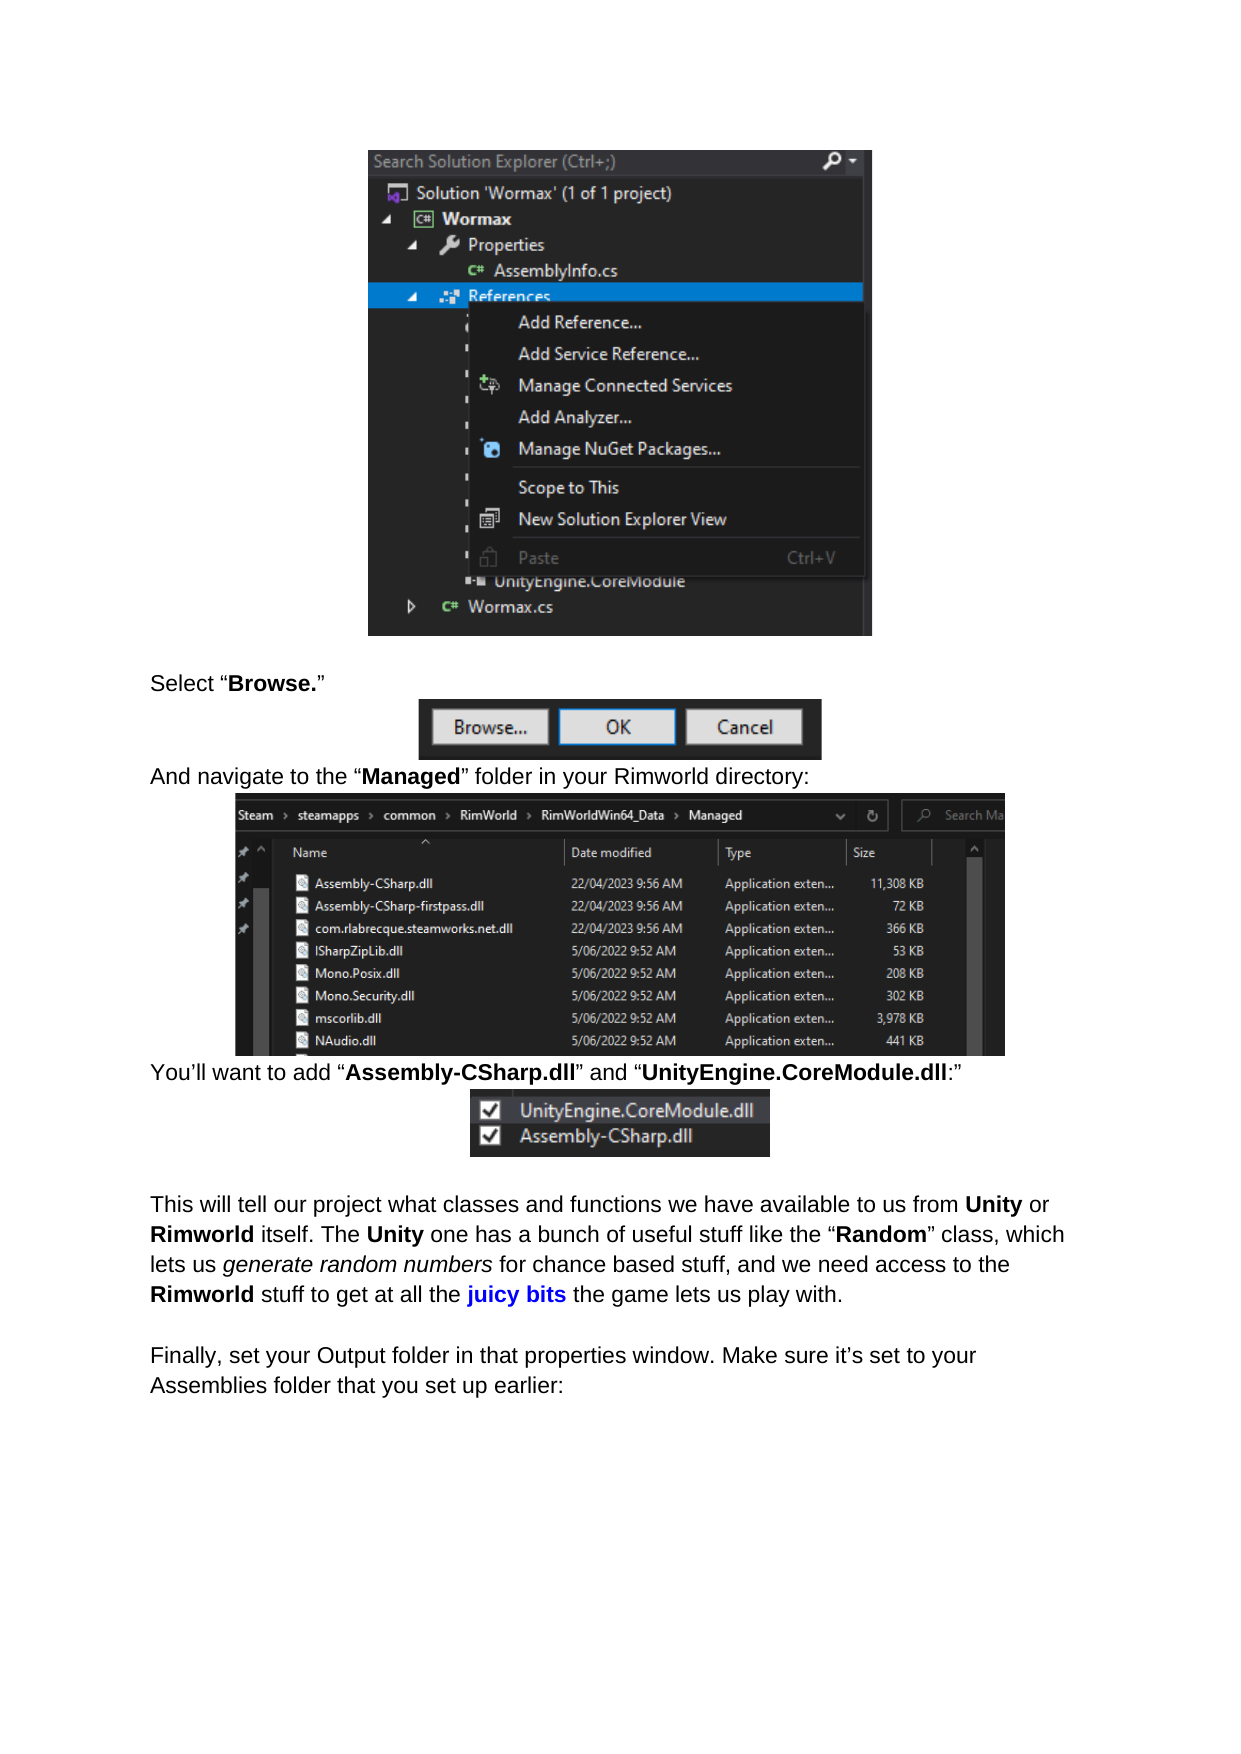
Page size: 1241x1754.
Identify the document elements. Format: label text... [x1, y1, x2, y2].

text This will tell our project what classes and functions we have available to us from Unity or Rimworld itself. The Unity one has a bunch of useful stuff like the “Random” class, which lets us generate random numbers for chance based stuff, and we need access to the Rimworld stuff to get at all the juicy bits the game lets us play with. [150, 1191, 1090, 1307]
picture [368, 150, 873, 636]
text And navigate to the “Managed” folder in your Rimworld directory: [150, 763, 1090, 789]
picture [418, 699, 822, 760]
picture [235, 793, 1005, 1056]
text Finally, set your Output folder in that properties window. Make sure it’s set to your Assemblies folder that you set up earlier: [150, 1342, 1090, 1398]
text You’ll want to add “Assembly-CSharp.dll” and “UnityEngine.CoreModule.dll:” [150, 1059, 1090, 1085]
text Select “Browse.” [150, 669, 1090, 696]
picture [470, 1089, 770, 1157]
